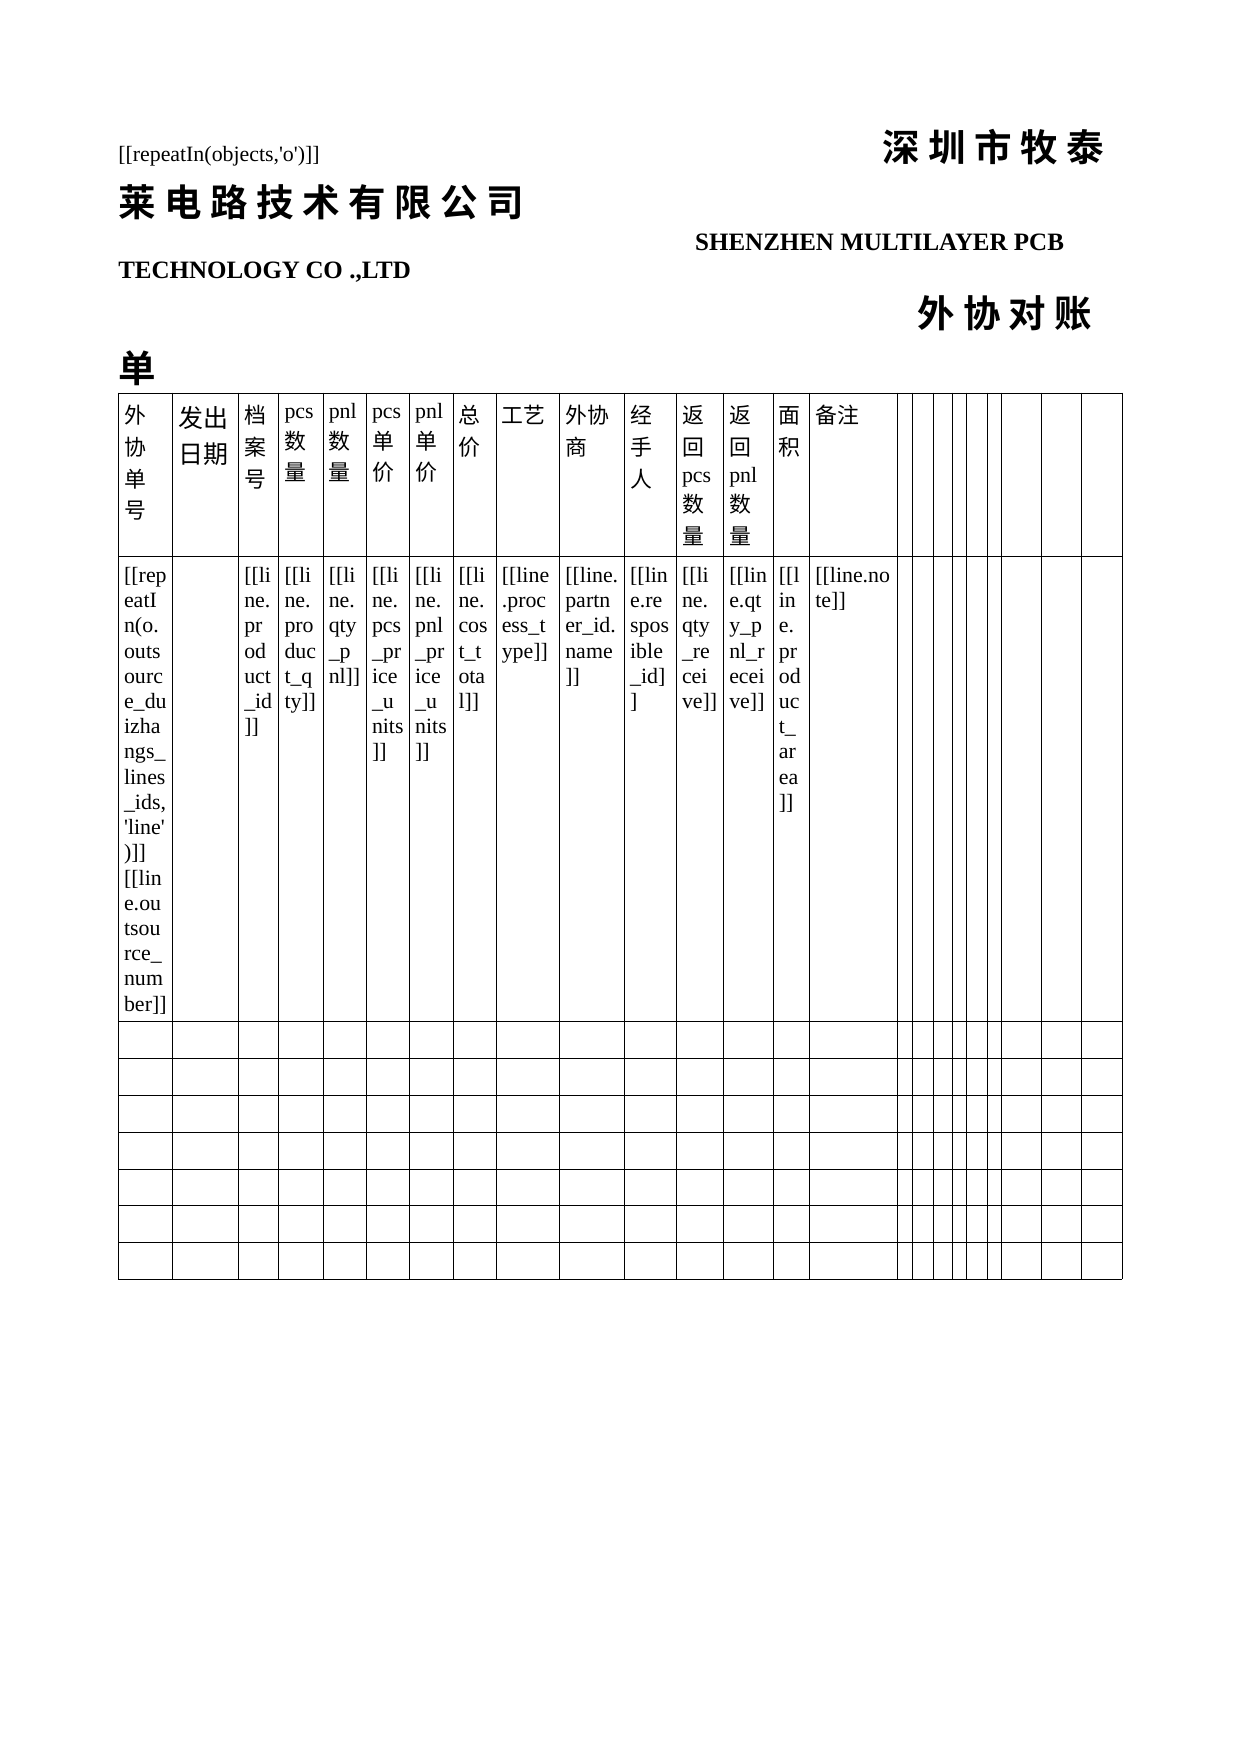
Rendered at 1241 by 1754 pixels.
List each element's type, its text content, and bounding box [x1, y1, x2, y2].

table_header 面积 [774, 394, 809, 556]
table_cell [173, 1133, 238, 1168]
table_header [988, 394, 1001, 556]
table_header pcs数量 [279, 394, 323, 556]
table_cell [934, 1243, 952, 1279]
table_cell [953, 1022, 966, 1058]
table_header [967, 394, 987, 556]
table_cell [239, 1096, 278, 1132]
table_cell [898, 557, 912, 1021]
table_cell [1002, 1243, 1041, 1279]
table_cell [119, 1096, 172, 1132]
table_cell [410, 1022, 453, 1058]
table_cell [988, 1170, 1001, 1205]
table_cell [497, 1133, 559, 1168]
table_cell [560, 1022, 624, 1058]
table_cell [774, 1059, 809, 1095]
table_cell [953, 1133, 966, 1168]
table_cell [454, 1170, 496, 1205]
table_cell [913, 1206, 933, 1242]
table_cell [[line.product_area]] [774, 557, 809, 1021]
table_cell [988, 557, 1001, 1021]
table_header 返回pnl数量 [724, 394, 773, 556]
table_cell [[line.qty_receive]] [677, 557, 723, 1021]
table_cell [1002, 1059, 1041, 1095]
table_cell [774, 1206, 809, 1242]
table_cell [967, 1096, 987, 1132]
table_cell [810, 1170, 897, 1205]
table_cell [988, 1133, 1001, 1168]
table_cell [810, 1022, 897, 1058]
table_cell [1082, 1022, 1122, 1058]
table_cell [1082, 1206, 1122, 1242]
table_cell [[line.resposible_id]] [625, 557, 676, 1021]
table_cell [677, 1022, 723, 1058]
table_header pcs单价 [367, 394, 409, 556]
table_cell [279, 1170, 323, 1205]
table_cell [1042, 1096, 1081, 1132]
table_header [1082, 394, 1122, 556]
table_cell [497, 1022, 559, 1058]
table_cell [1082, 1096, 1122, 1132]
table_cell [913, 1096, 933, 1132]
table_cell [1042, 1243, 1081, 1279]
table_cell [988, 1059, 1001, 1095]
table_cell [898, 1022, 912, 1058]
table_cell [677, 1059, 723, 1095]
table_cell [454, 1243, 496, 1279]
table_cell [898, 1133, 912, 1168]
table_cell [934, 557, 952, 1021]
table_cell [239, 1170, 278, 1205]
table_cell [279, 1022, 323, 1058]
table_cell [119, 1243, 172, 1279]
table_cell [1082, 557, 1122, 1021]
table_cell [913, 1170, 933, 1205]
table_cell [454, 1206, 496, 1242]
table_header 经手人 [625, 394, 676, 556]
table_cell [239, 1206, 278, 1242]
table_cell [[line.partner_id.name]] [560, 557, 624, 1021]
table_cell [934, 1206, 952, 1242]
table_cell [898, 1096, 912, 1132]
table_cell [119, 1206, 172, 1242]
table_header 返回pcs数量 [677, 394, 723, 556]
table_cell [173, 1096, 238, 1132]
table_cell [1042, 1133, 1081, 1168]
table_header pnl单价 [410, 394, 453, 556]
table_cell [497, 1206, 559, 1242]
table_cell [367, 1206, 409, 1242]
table_cell [410, 1243, 453, 1279]
table_cell [898, 1243, 912, 1279]
table_cell [774, 1022, 809, 1058]
table_cell [724, 1059, 773, 1095]
table_cell [324, 1206, 366, 1242]
table_cell [[line.qty_pnl_receive]] [724, 557, 773, 1021]
table_cell [[line.pnl_price_units]] [410, 557, 453, 1021]
table_cell [454, 1059, 496, 1095]
table_cell [410, 1170, 453, 1205]
table_cell [913, 1059, 933, 1095]
table_cell [239, 1133, 278, 1168]
table_cell [677, 1170, 723, 1205]
text SHENZHEN MULTILAYER PCB TECHNOLOGY CO .,LTD [118, 227, 1122, 284]
table_cell [560, 1243, 624, 1279]
table_cell [810, 1133, 897, 1168]
table_cell [560, 1096, 624, 1132]
table_cell [454, 1096, 496, 1132]
table_cell [1042, 1206, 1081, 1242]
table_header 外协商 [560, 394, 624, 556]
table_cell [1002, 557, 1041, 1021]
table_cell [677, 1133, 723, 1168]
table_cell [1082, 1243, 1122, 1279]
table_cell [324, 1059, 366, 1095]
table_cell [239, 1243, 278, 1279]
table_cell [279, 1243, 323, 1279]
table_cell [324, 1170, 366, 1205]
table_cell [724, 1133, 773, 1168]
table_cell [1082, 1170, 1122, 1205]
table_cell [410, 1133, 453, 1168]
table_cell [1042, 1059, 1081, 1095]
table_cell [410, 1096, 453, 1132]
table_cell [810, 1096, 897, 1132]
table_header 档案号 [239, 394, 278, 556]
table_cell [967, 557, 987, 1021]
table_cell [497, 1243, 559, 1279]
table_cell [625, 1133, 676, 1168]
table_cell [810, 1206, 897, 1242]
table_cell [724, 1022, 773, 1058]
table_cell [173, 1243, 238, 1279]
table_header [1042, 394, 1081, 556]
table_cell [367, 1022, 409, 1058]
table_cell [324, 1243, 366, 1279]
table_cell [1002, 1206, 1041, 1242]
table_cell [934, 1022, 952, 1058]
table_cell [367, 1133, 409, 1168]
table_cell [279, 1133, 323, 1168]
table_cell [913, 557, 933, 1021]
table_cell [913, 1133, 933, 1168]
table_cell [[line.product_qty]] [279, 557, 323, 1021]
table_cell [410, 1206, 453, 1242]
table_cell [724, 1206, 773, 1242]
table_cell [[line.pcs_price_units]] [367, 557, 409, 1021]
table_cell [988, 1243, 1001, 1279]
table_header 外协单号 [119, 394, 172, 556]
table_cell [173, 1206, 238, 1242]
table_cell [774, 1096, 809, 1132]
table_header 总价 [454, 394, 496, 556]
table_cell [1002, 1096, 1041, 1132]
text [[repeatIn(objects,'o')]] 深 圳 市 牧 泰 莱 电 路 技 术 有 限 公 司 [118, 118, 1122, 227]
table_header 工艺 [497, 394, 559, 556]
table_cell [934, 1059, 952, 1095]
table_cell [677, 1243, 723, 1279]
table_cell [724, 1170, 773, 1205]
table_cell [625, 1059, 676, 1095]
table_cell [119, 1170, 172, 1205]
table_cell [1082, 1059, 1122, 1095]
table_cell [454, 1133, 496, 1168]
table_cell [119, 1059, 172, 1095]
table_cell [239, 1022, 278, 1058]
table_cell [[line.note]] [810, 557, 897, 1021]
table_cell [1042, 1022, 1081, 1058]
table_cell [367, 1243, 409, 1279]
table_cell [119, 1133, 172, 1168]
table_cell [119, 1022, 172, 1058]
table_cell [625, 1206, 676, 1242]
table_cell [913, 1022, 933, 1058]
table_cell [953, 1096, 966, 1132]
table_header [953, 394, 966, 556]
table_header [913, 394, 933, 556]
table_cell [239, 1059, 278, 1095]
table_cell [988, 1206, 1001, 1242]
table_cell [324, 1096, 366, 1132]
table_header [934, 394, 952, 556]
table_header 发出日期 [173, 394, 238, 556]
table_cell [810, 1059, 897, 1095]
table_cell [1002, 1170, 1041, 1205]
table_cell [967, 1243, 987, 1279]
table_cell [774, 1170, 809, 1205]
table_cell [934, 1096, 952, 1132]
table_cell [1042, 1170, 1081, 1205]
table_cell [967, 1022, 987, 1058]
table_cell [967, 1170, 987, 1205]
table_cell [[repeatIn(o.outsource_duizhangs_lines_ids,'line')]][[line.outsource_number]] [119, 557, 172, 1021]
table_cell [774, 1243, 809, 1279]
table_cell [724, 1096, 773, 1132]
table_cell [774, 1133, 809, 1168]
table_cell [560, 1170, 624, 1205]
table_header [1002, 394, 1041, 556]
table_cell [367, 1170, 409, 1205]
table_header [898, 394, 912, 556]
table_cell [367, 1059, 409, 1095]
table_cell [497, 1059, 559, 1095]
table_cell [497, 1096, 559, 1132]
table_cell [454, 1022, 496, 1058]
table_cell [173, 1170, 238, 1205]
table_cell [810, 1243, 897, 1279]
table_cell [953, 1170, 966, 1205]
table_cell [1082, 1133, 1122, 1168]
table_cell [898, 1059, 912, 1095]
table_cell [[line.process_type]] [497, 557, 559, 1021]
table_cell [967, 1206, 987, 1242]
table_cell [953, 1206, 966, 1242]
table_cell [279, 1096, 323, 1132]
table_cell [560, 1206, 624, 1242]
table_cell [1002, 1022, 1041, 1058]
table_cell [324, 1022, 366, 1058]
table_header 备注 [810, 394, 897, 556]
table_cell [898, 1170, 912, 1205]
table_cell [724, 1243, 773, 1279]
table_cell [560, 1059, 624, 1095]
table_cell [173, 1059, 238, 1095]
table_cell [898, 1206, 912, 1242]
table_cell [[line.cost_total]] [454, 557, 496, 1021]
table_cell [625, 1170, 676, 1205]
table_cell [953, 557, 966, 1021]
table_cell [988, 1022, 1001, 1058]
table_cell [953, 1243, 966, 1279]
table_cell [967, 1059, 987, 1095]
table_cell [625, 1096, 676, 1132]
table_cell [967, 1133, 987, 1168]
text 外 协 对 账 单 [118, 284, 1122, 393]
table_cell [173, 1022, 238, 1058]
table_cell [988, 1096, 1001, 1132]
table_cell [934, 1170, 952, 1205]
table_cell [410, 1059, 453, 1095]
table_cell [173, 557, 238, 1021]
table_cell [[line.product_id]] [239, 557, 278, 1021]
table_cell [953, 1059, 966, 1095]
table_cell [913, 1243, 933, 1279]
table_header pnl数量 [324, 394, 366, 556]
table_cell [279, 1206, 323, 1242]
table_cell [367, 1096, 409, 1132]
table_cell [560, 1133, 624, 1168]
table_cell [677, 1096, 723, 1132]
table_cell [324, 1133, 366, 1168]
table_cell [1002, 1133, 1041, 1168]
table_cell [625, 1243, 676, 1279]
table_cell [[line.qty_pnl]] [324, 557, 366, 1021]
table_cell [934, 1133, 952, 1168]
table_cell [625, 1022, 676, 1058]
table_cell [1042, 557, 1081, 1021]
table_cell [497, 1170, 559, 1205]
table_cell [279, 1059, 323, 1095]
table_cell [677, 1206, 723, 1242]
